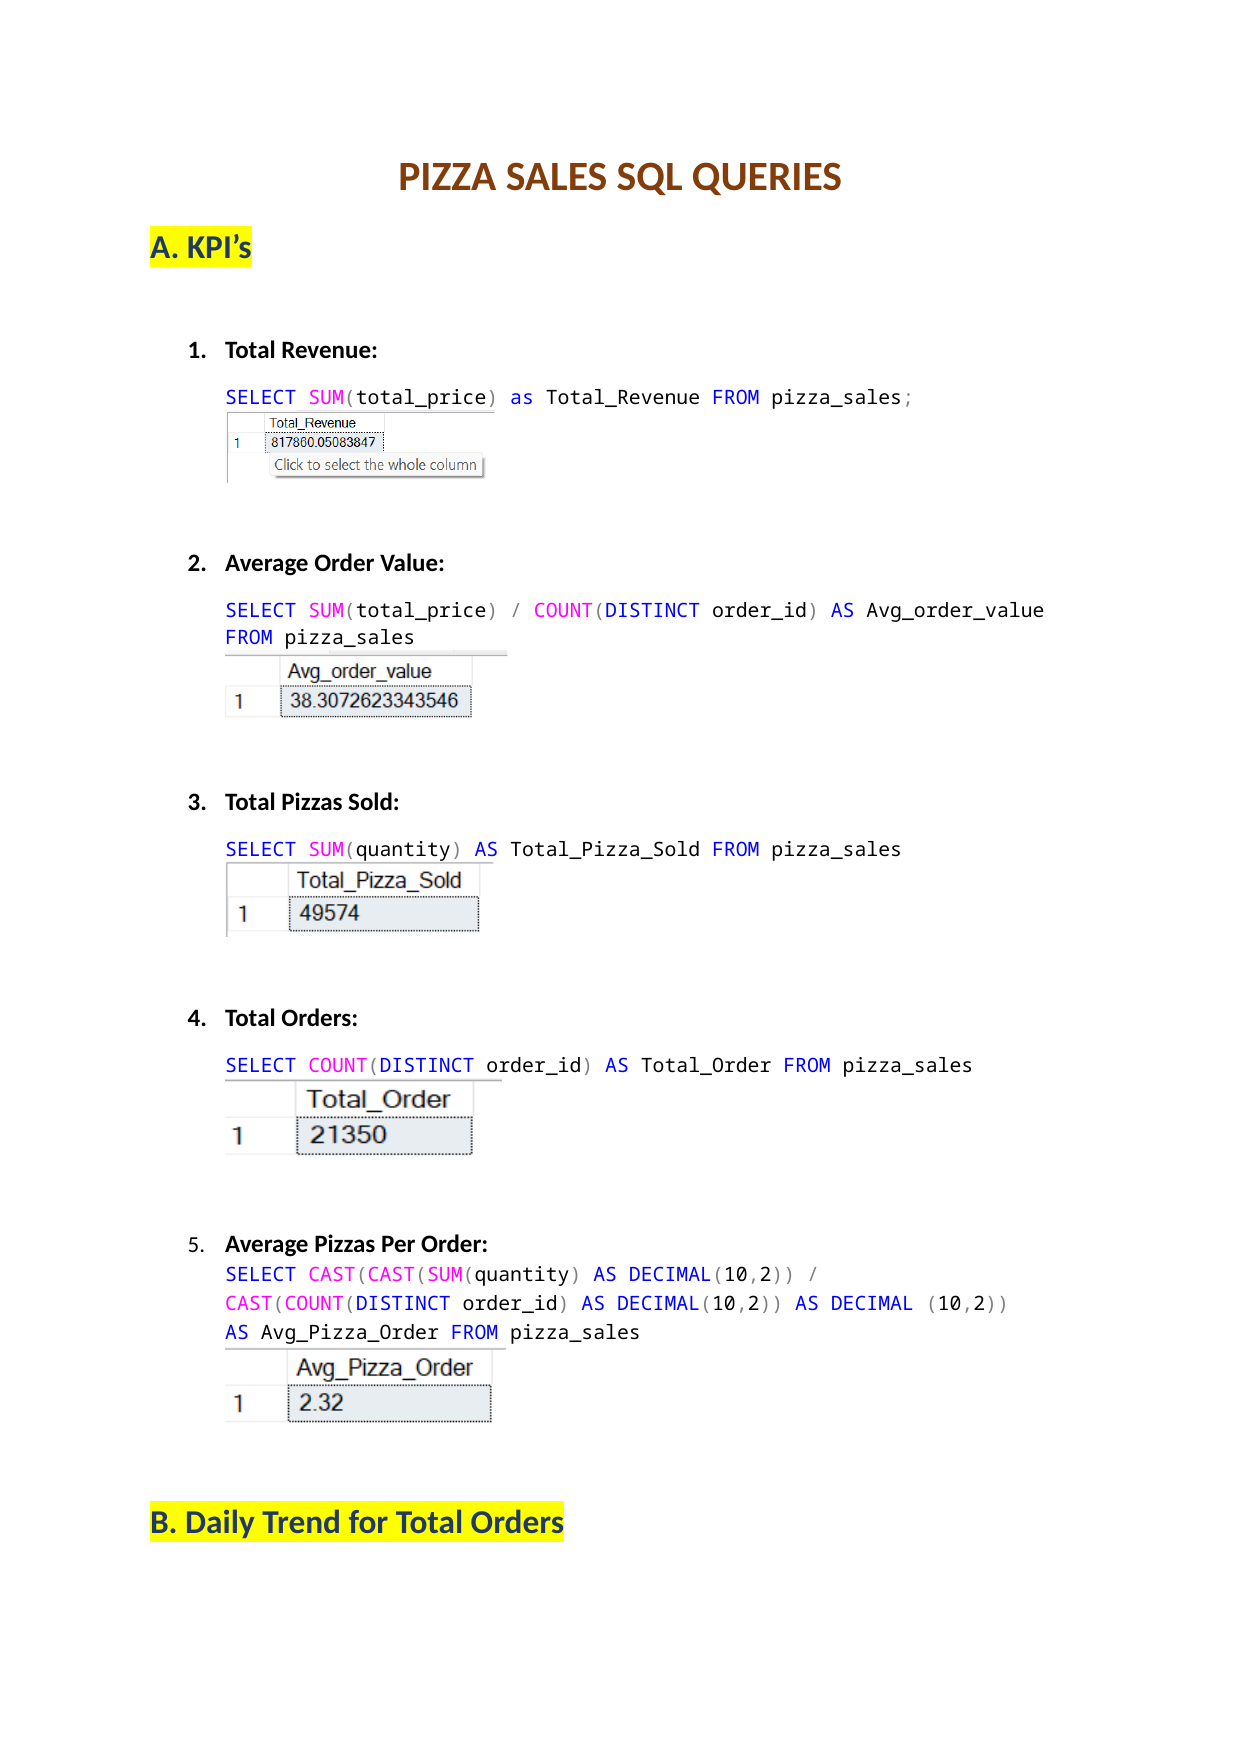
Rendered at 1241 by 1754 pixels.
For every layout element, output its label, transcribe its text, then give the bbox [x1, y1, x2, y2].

list SELECT COUNT(DISTINCT order_id) AS Total_Order FROM pizza_sales [225, 1051, 1090, 1078]
text A. KPI’s [150, 226, 1090, 267]
list SELECT SUM(total_price) as Total_Revenue FROM pizza_sales; [225, 383, 1090, 410]
text B. Daily Trend for Total Orders [150, 1501, 1090, 1542]
text PIZZA SALES SQL QUERIES [150, 150, 1090, 201]
list Total Orders: [187, 1002, 1090, 1032]
list Average Pizzas Per Order: SELECT CAST(CAST(SUM(quantity) AS DECIMAL(10,2)) / CAST(COUNT(DISTINCT order_id) AS DECIMAL(10,2)) AS DECIMAL (10,2)) AS Avg_Pizza_Order FROM pizza_sales [187, 1228, 1090, 1436]
list SELECT SUM(total_price) / COUNT(DISTINCT order_id) AS Avg_order_value FROM pizza_sales [225, 597, 1090, 651]
list SELECT SUM(quantity) AS Total_Pizza_Sold FROM pizza_sales [225, 835, 1090, 862]
list Total Revenue: [187, 334, 1090, 364]
list Total Pizzas Sold: [187, 786, 1090, 816]
list Average Order Value: [187, 547, 1090, 578]
